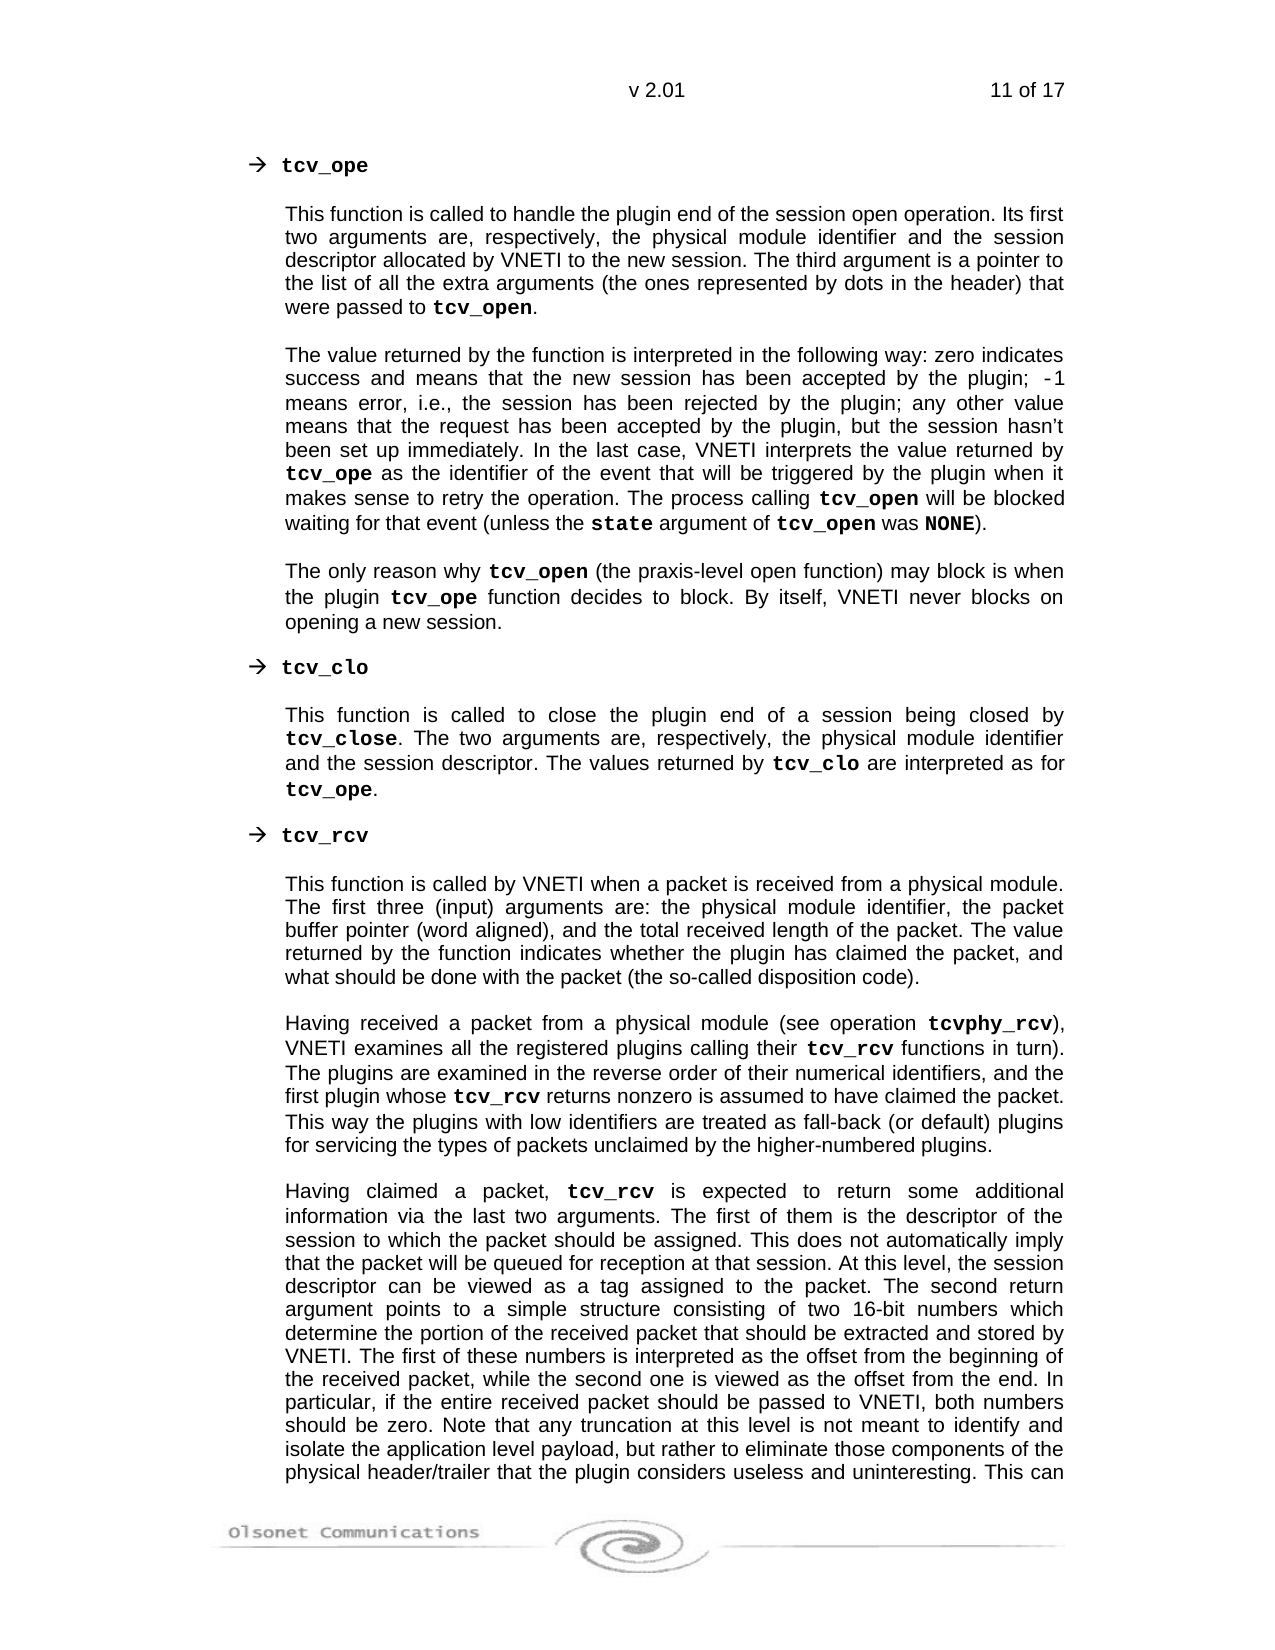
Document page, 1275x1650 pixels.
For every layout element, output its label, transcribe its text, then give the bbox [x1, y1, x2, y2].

text  tcv_clo [247, 657, 1065, 680]
text  tcv_rcv [247, 825, 1065, 849]
text  tcv_ope [247, 155, 1065, 179]
text This function is called to close the plugin end of a session being closed by tcv_close. The two arguments are, respectively, the physical module identifier and the session descriptor. The values returned by tcv_clo are interpreted as for tcv_ope. [285, 704, 1065, 802]
text This function is called by VNETI when a packet is received from a physical module. The first three (input) arguments are: the physical module identifier, the packet buffer pointer (word aligned), and the total received length of the packet. The value returned by the function indicates whether the plugin has claimed the packet, and what should be done with the packet (the so-called disposition code). [285, 872, 1065, 988]
picture [210, 1504, 1065, 1596]
text The value returned by the function is interpreted in the following way: zero indicates success and means that the new session has been accepted by the plugin; -1 means error, i.e., the session has been rejected by the plugin; any other value means that the request has been accepted by the plugin, but the session hasn’t been set up immediately. In the last case, VNETI interprets the value returned by tcv_ope as the identifier of the event that will be triggered by the plugin when it makes sense to retry the operation. The process calling tcv_open will be blocked waiting for that event (unless the state argument of tcv_open was NONE). [285, 343, 1065, 537]
text The only reason why tcv_open (the praxis-level open function) may block is when the plugin tcv_ope function decides to block. By itself, VNETI never blocks on opening a new session. [285, 560, 1065, 633]
text This function is called to handle the plugin end of the session open operation. Its first two arguments are, respectively, the physical module identifier and the session descriptor allocated by VNETI to the new session. The third argument is a pointer to the list of all the extra arguments (the ones represented by dots in the header) that were passed to tcv_open. [285, 202, 1065, 320]
text Having received a packet from a physical module (see operation tcvphy_rcv), VNETI examines all the registered plugins calling their tcv_rcv functions in turn). The plugins are examined in the reverse order of their numerical identifiers, and the first plugin whose tcv_rcv returns nonzero is assumed to have claimed the packet. This way the plugins with low identifiers are treated as fall-back (or default) plugins for servicing the types of packets unclaimed by the higher-numbered plugins. [285, 1012, 1065, 1157]
text Having claimed a packet, tcv_rcv is expected to return some additional information via the last two arguments. The first of them is the descriptor of the session to which the packet should be assigned. This does not automatically imply that the packet will be queued for reception at that session. At this level, the session descriptor can be viewed as a tag assigned to the packet. The second return argument points to a simple structure consisting of two 16-bit numbers which determine the portion of the received packet that should be extracted and stored by VNETI. The first of these numbers is interpreted as the offset from the beginning of the received packet, while the second one is viewed as the offset from the end. In particular, if the entire received packet should be passed to VNETI, both numbers should be zero. Note that any truncation at this level is not meant to identify and isolate the application level payload, but rather to eliminate those components of the physical header/trailer that the plugin considers useless and uninteresting. This can [285, 1180, 1065, 1484]
